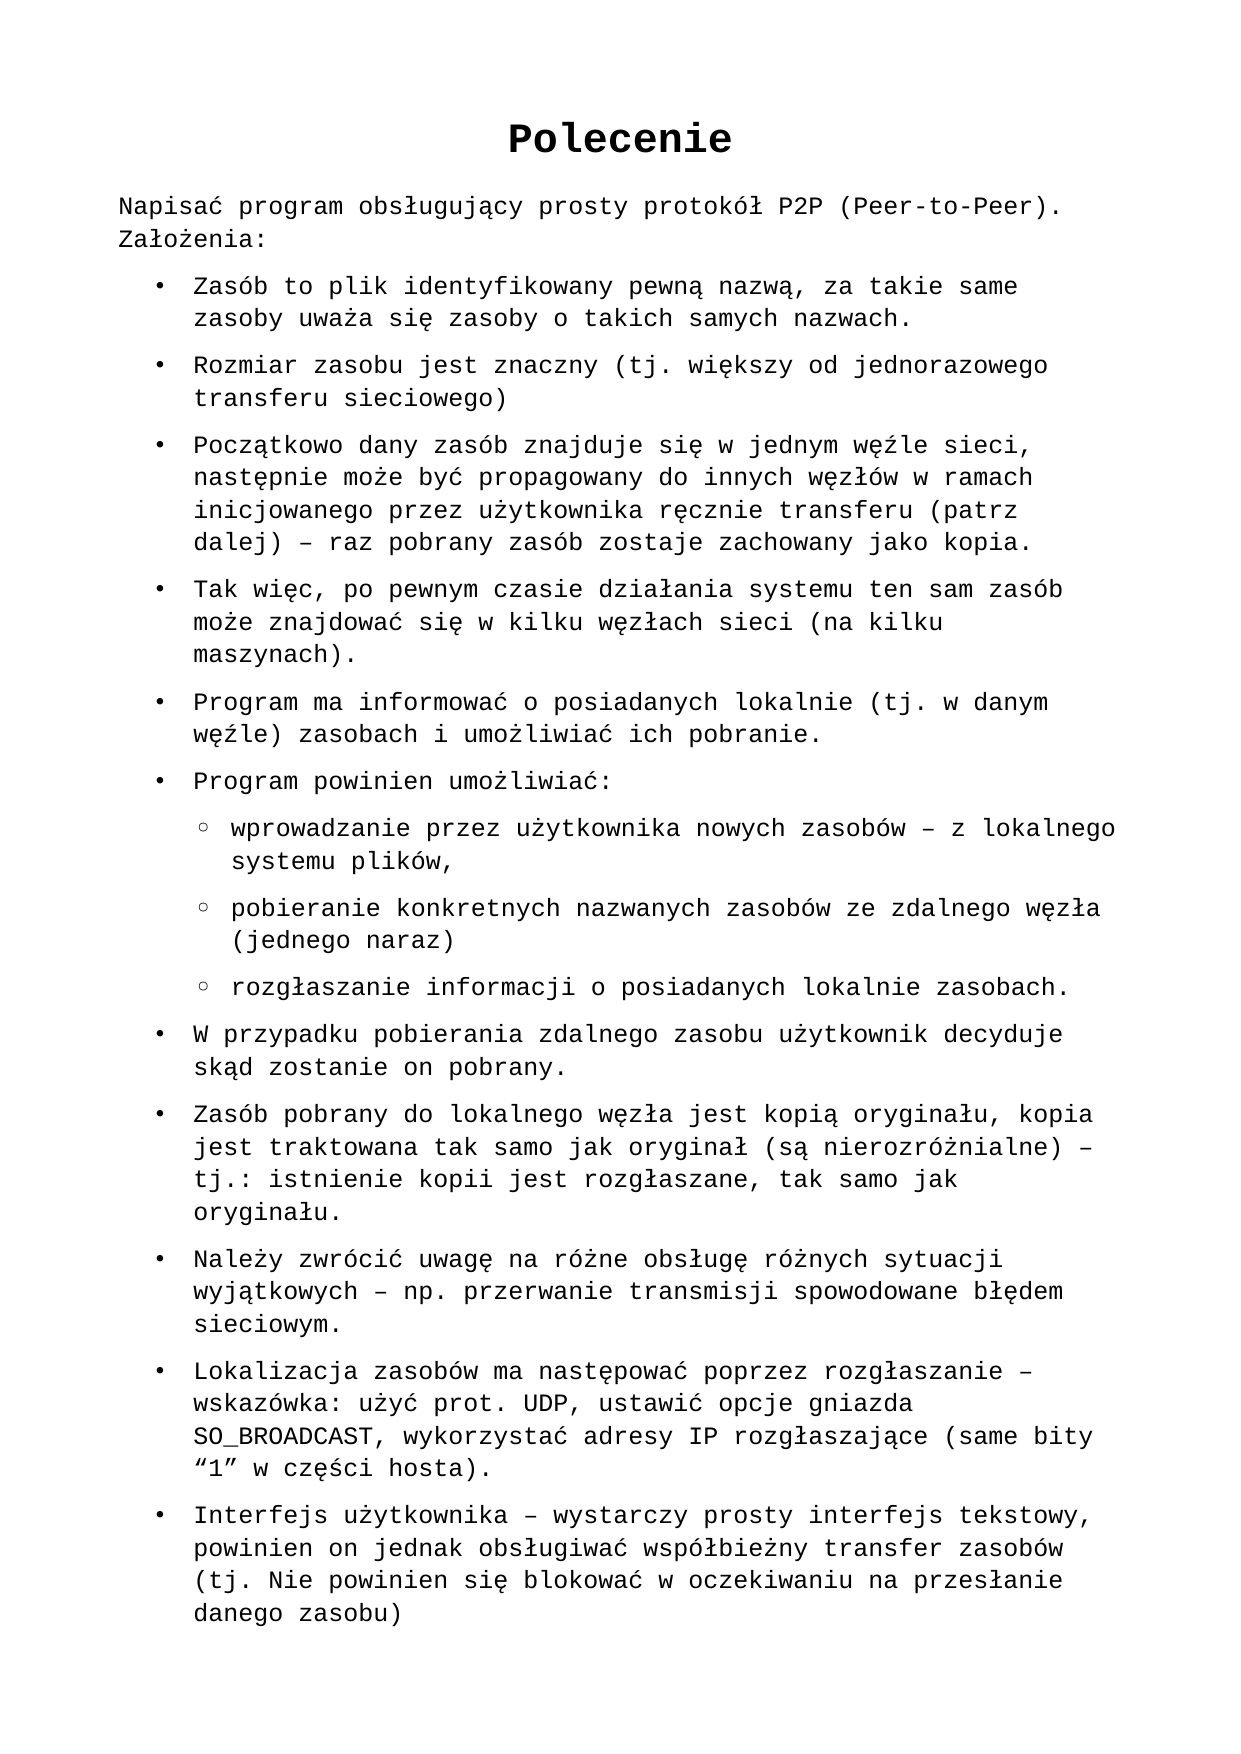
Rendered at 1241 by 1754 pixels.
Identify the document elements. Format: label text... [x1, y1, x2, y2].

list Początkowo dany zasób znajduje się w jednym węźle sieci, następnie może być propagowany do innych węzłów w ramach inicjowanego przez użytkownika ręcznie transferu (patrz dalej) – raz pobrany zasób zostaje zachowany jako kopia. [156, 432, 1122, 558]
list Zasób to plik identyfikowany pewną nazwą, za takie same zasoby uważa się zasoby o takich samych nazwach. [156, 273, 1122, 334]
list rozgłaszanie informacji o posiadanych lokalnie zasobach. [193, 975, 1122, 1003]
list W przypadku pobierania zdalnego zasobu użytkownik decyduje skąd zostanie on pobrany. [156, 1022, 1122, 1083]
text Napisać program obsługujący prosty protokół P2P (Peer-to-Peer). Założenia: [118, 194, 1122, 254]
list Interfejs użytkownika – wystarczy prosty interfejs tekstowy, powinien on jednak obsługiwać współbieżny transfer zasobów (tj. Nie powinien się blokować w oczekiwaniu na przesłanie danego zasobu) [156, 1503, 1122, 1629]
list Lokalizacja zasobów ma następować poprzez rozgłaszanie – wskazówka: użyć prot. UDP, ustawić opcje gniazda SO_BROADCAST, wykorzystać adresy IP rozgłaszające (same bity “1” w części hosta). [156, 1358, 1122, 1484]
text Polecenie [118, 118, 1122, 165]
list wprowadzanie przez użytkownika nowych zasobów – z lokalnego systemu plików, [193, 816, 1122, 877]
list Tak więc, po pewnym czasie działania systemu ten sam zasób może znajdować się w kilku węzłach sieci (na kilku maszynach). [156, 577, 1122, 670]
list Program ma informować o posiadanych lokalnie (tj. w danym węźle) zasobach i umożliwiać ich pobranie. [156, 689, 1122, 750]
list Zasób pobrany do lokalnego węzła jest kopią oryginału, kopia jest traktowana tak samo jak oryginał (są nierozróżnialne) – tj.: istnienie kopii jest rozgłaszane, tak samo jak oryginału. [156, 1102, 1122, 1227]
list Należy zwrócić uwagę na różne obsługę różnych sytuacji wyjątkowych – np. przerwanie transmisji spowodowane błędem sieciowym. [156, 1246, 1122, 1339]
list pobieranie konkretnych nazwanych zasobów ze zdalnego węzła (jednego naraz) [193, 895, 1122, 956]
list Rozmiar zasobu jest znaczny (tj. większy od jednorazowego transferu sieciowego) [156, 353, 1122, 414]
list Program powinien umożliwiać: [156, 769, 1122, 797]
